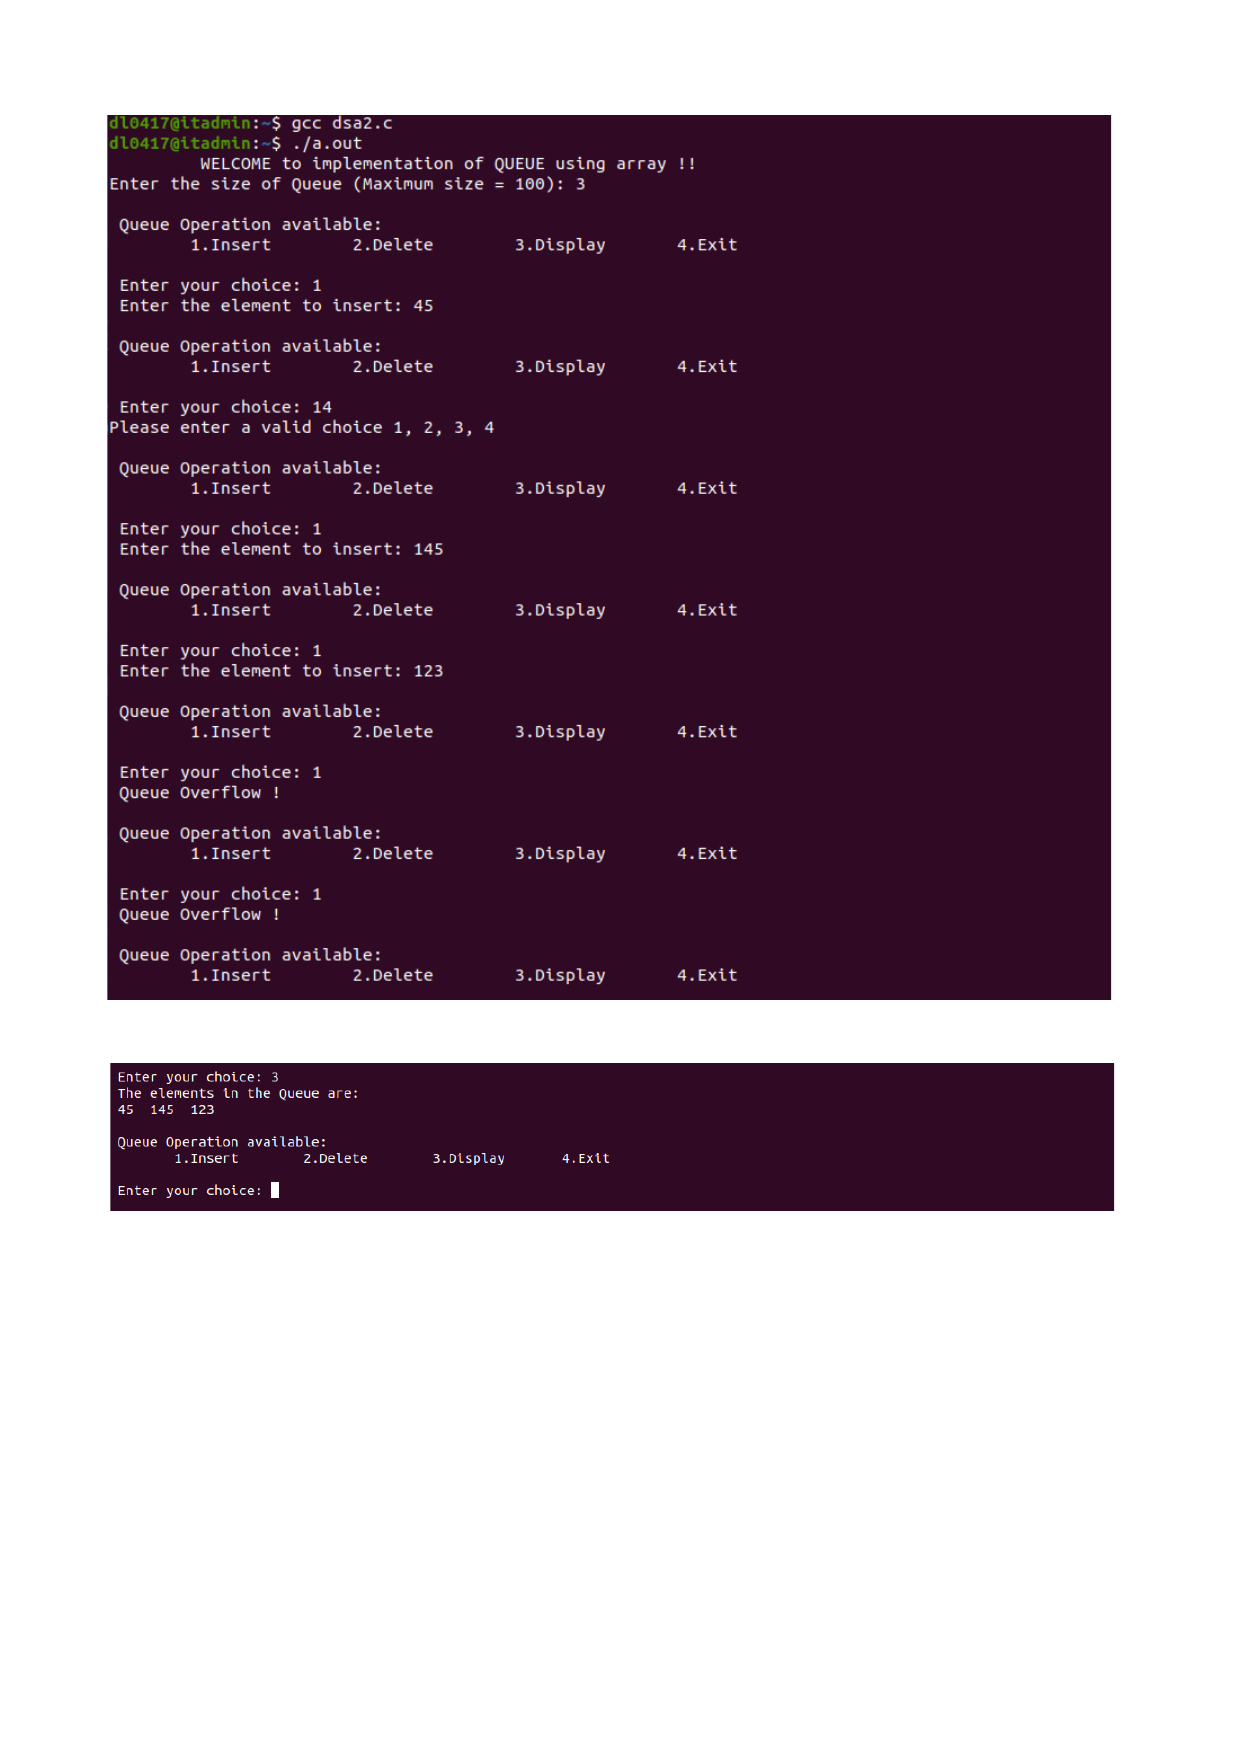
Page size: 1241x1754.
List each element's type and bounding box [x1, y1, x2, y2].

picture [110, 1063, 1115, 1211]
picture [107, 115, 1112, 1000]
